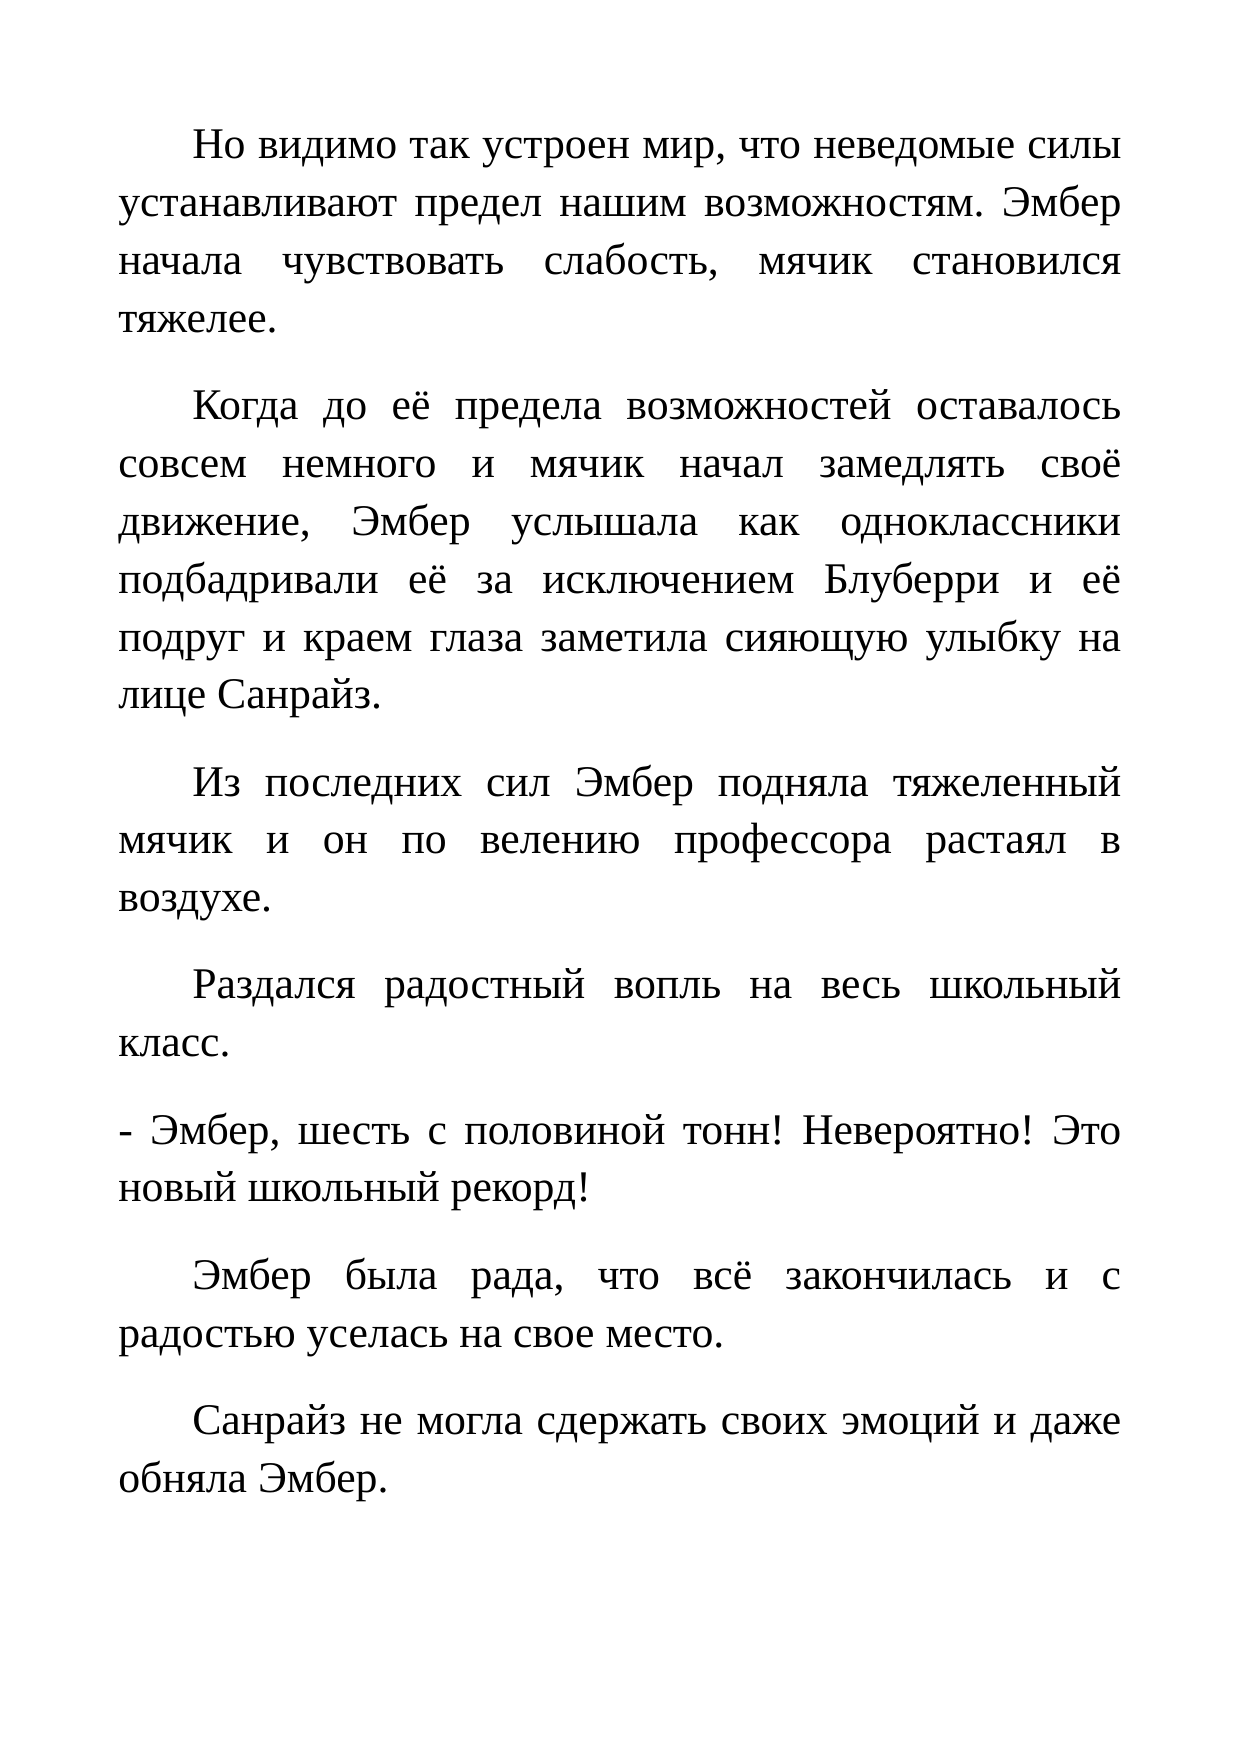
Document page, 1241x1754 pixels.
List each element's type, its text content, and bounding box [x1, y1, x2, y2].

text Из последних сил Эмбер подняла тяжеленный мячик и он по велению профессора растаял в воздухе. [118, 755, 1122, 921]
text Раздался радостный вопль на весь школьный класс. [118, 958, 1122, 1066]
text Когда до её предела возможностей оставалось совсем немного и мячик начал замедлять своё движение, Эмбер услышала как одноклассники подбадривали её за исключением Блуберри и её подруг и краем глаза заметила сияющую улыбку на лице Санрайз. [118, 379, 1122, 718]
text Но видимо так устроен мир, что неведомые силы устанавливают предел нашим возможностям. Эмбер начала чувствовать слабость, мячик становился тяжелее. [118, 118, 1122, 342]
text - Эмбер, шесть с половиной тонн! Невероятно! Это новый школьный рекорд! [118, 1103, 1122, 1211]
text Эмбер была рада, что всё закончилась и с радостью уселась на свое место. [118, 1248, 1122, 1356]
text Санрайз не могла сдержать своих эмоций и даже обняла Эмбер. [118, 1393, 1122, 1502]
